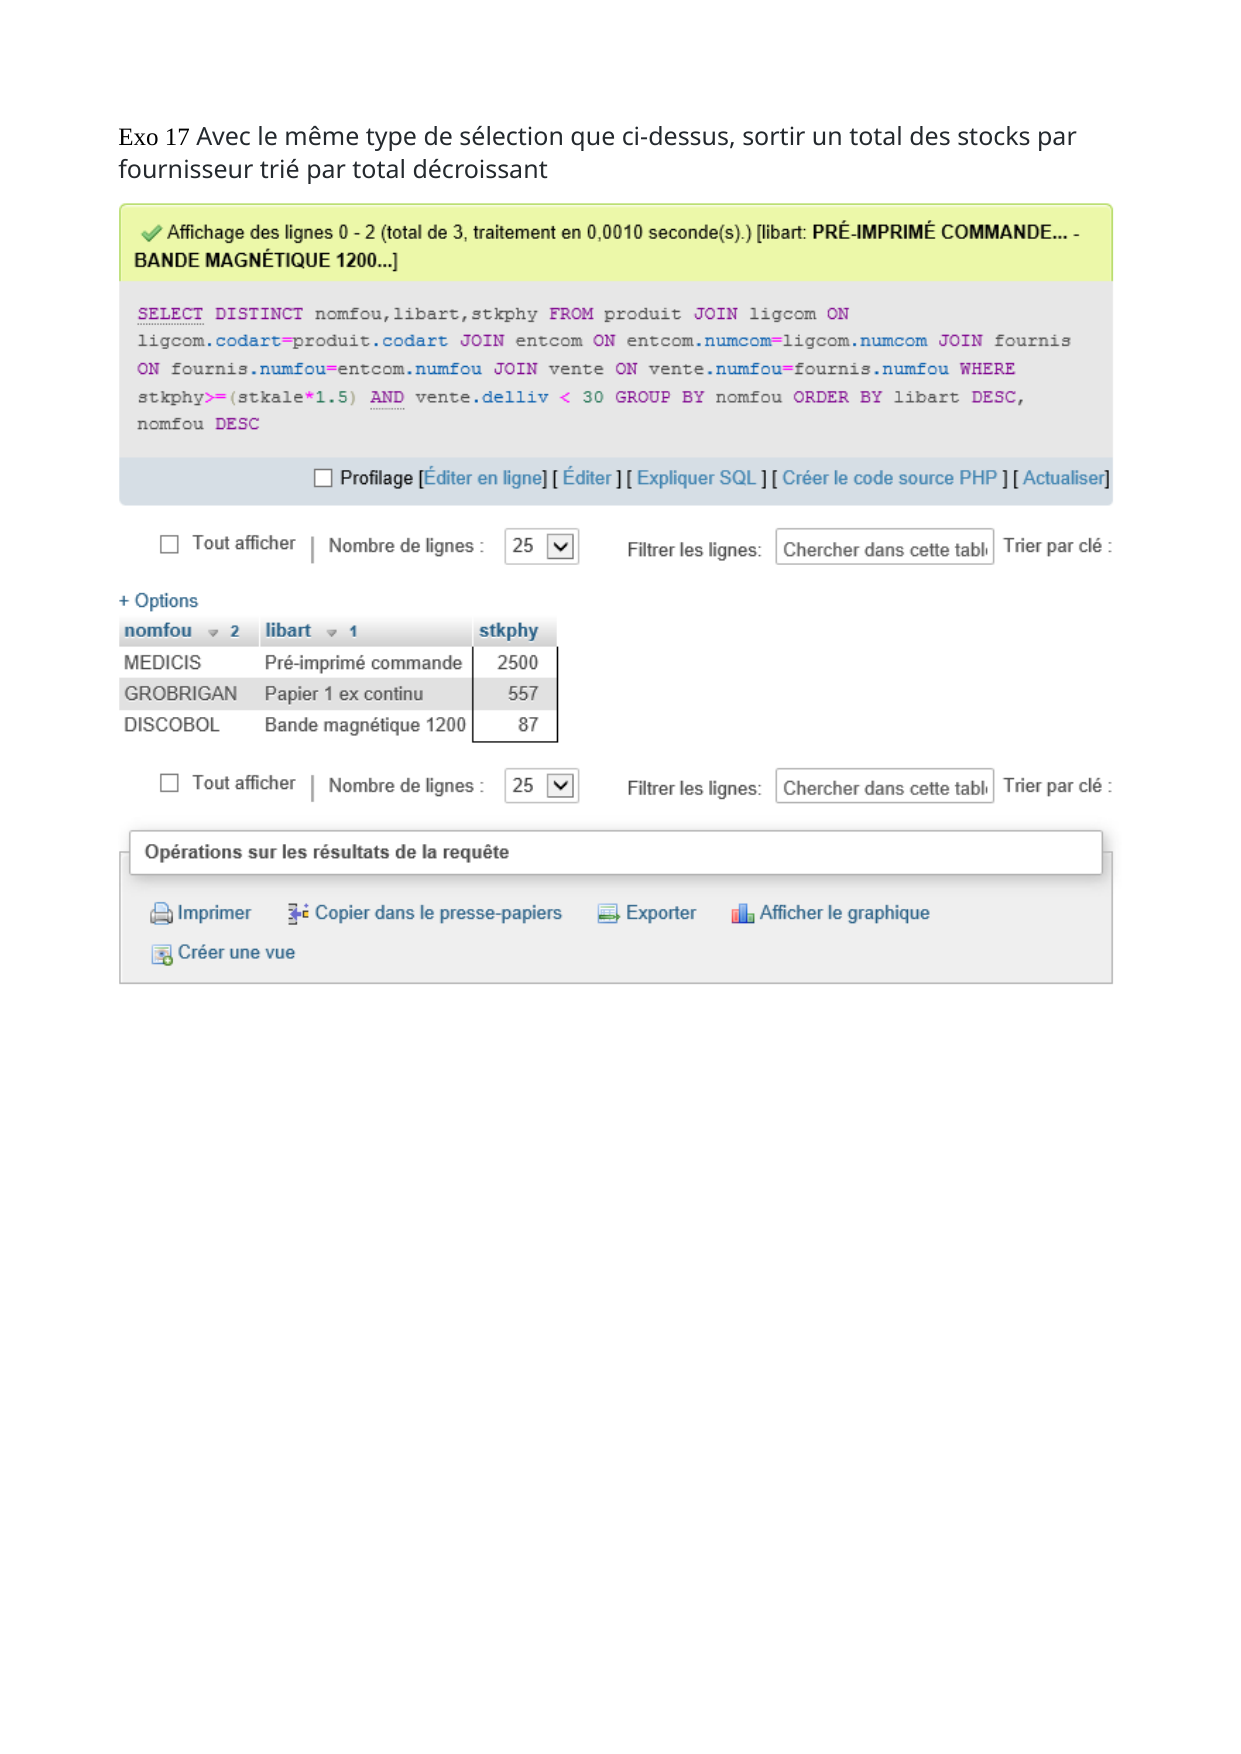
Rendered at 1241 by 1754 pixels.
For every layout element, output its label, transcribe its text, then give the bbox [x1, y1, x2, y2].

text Exo 17 Avec le même type de sélection que ci-dessus, sortir un total des stocks par fournisseur trié par total décroissant [118, 118, 1122, 186]
picture [118, 198, 1123, 1011]
